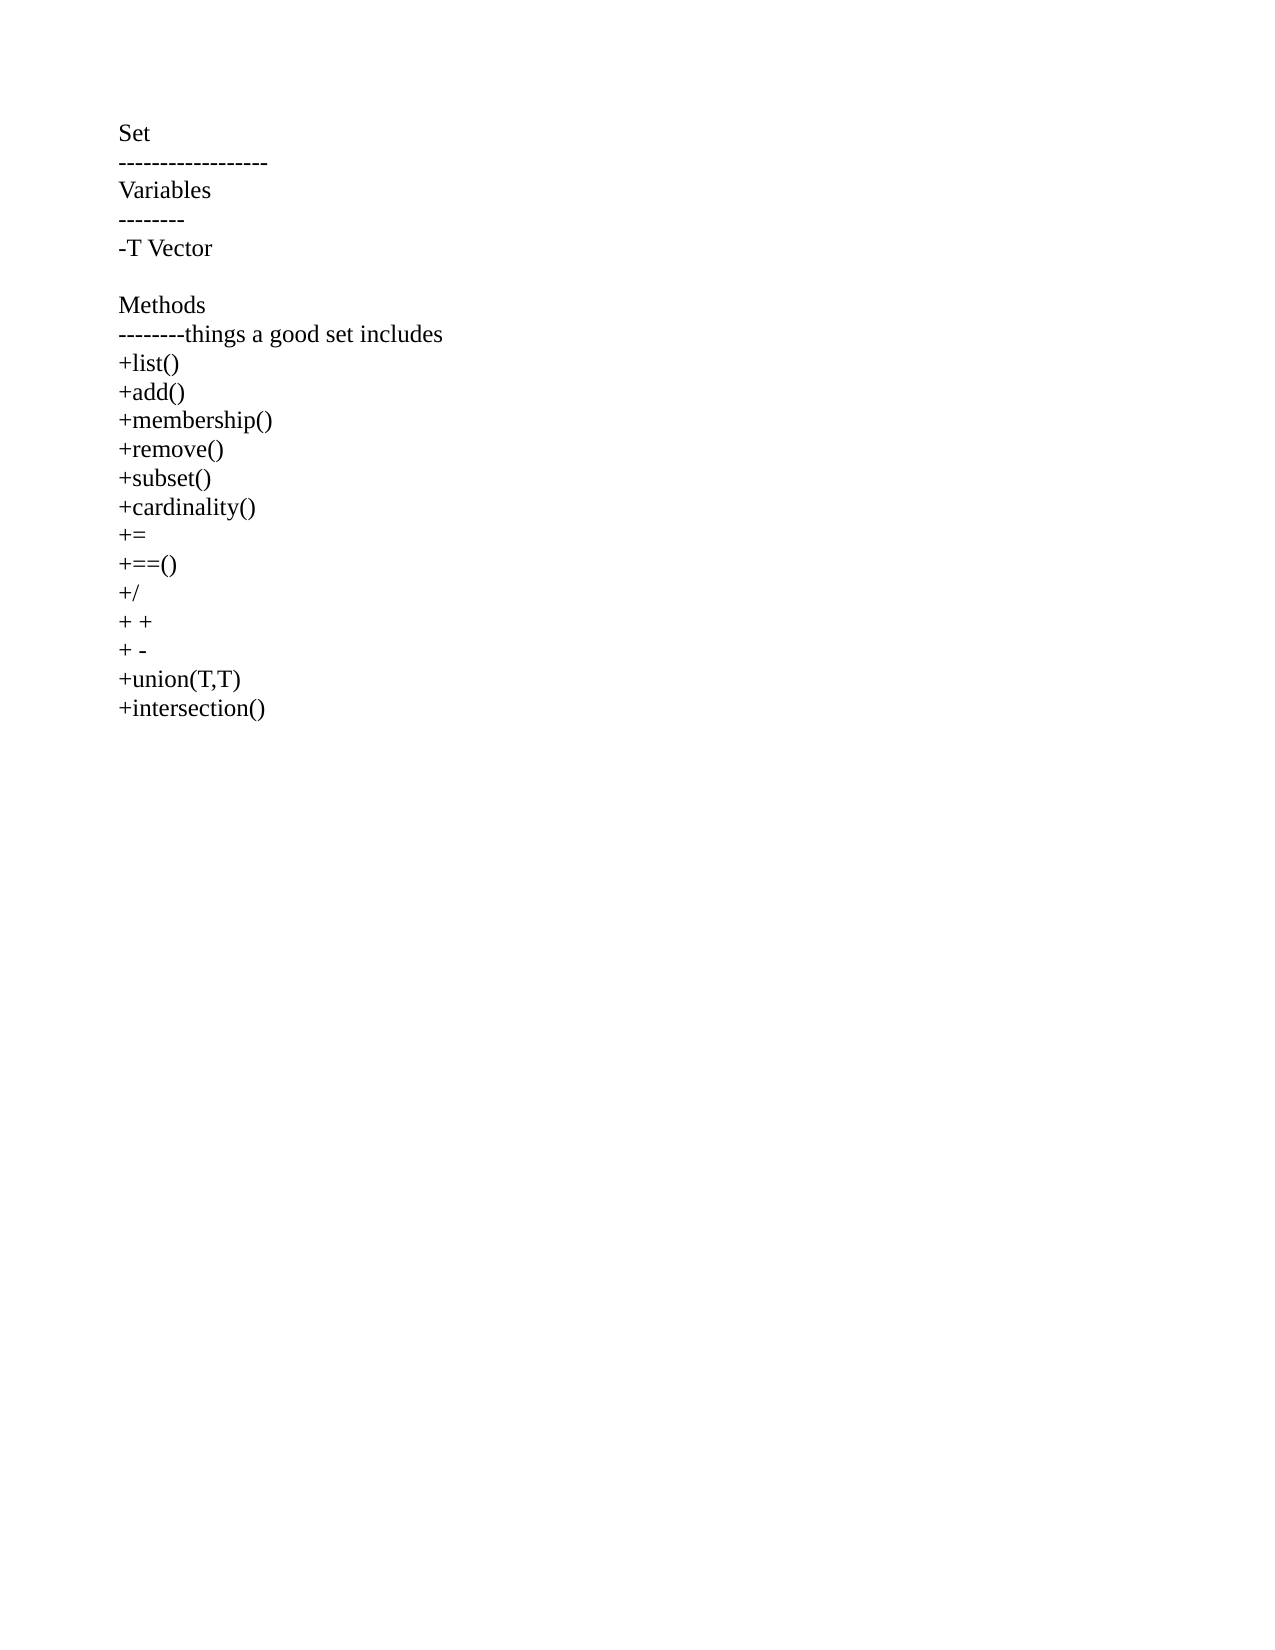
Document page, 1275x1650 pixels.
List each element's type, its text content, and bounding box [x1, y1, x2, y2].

text += +==() [118, 521, 1157, 578]
text +/ [118, 578, 1157, 607]
text + - [118, 636, 1157, 664]
text +cardinality() [118, 492, 1157, 521]
text ------------------ [118, 147, 1157, 176]
text +union(T,T) [118, 664, 1157, 693]
text +remove() +subset() [118, 434, 1157, 492]
text Variables -------- -T Vector Methods --------things a good set includes +list() [118, 176, 1157, 377]
text +add() [118, 377, 1157, 406]
text +membership() [118, 406, 1157, 434]
text Set [118, 118, 1157, 147]
text +intersection() [118, 693, 1157, 722]
text + + [118, 607, 1157, 636]
